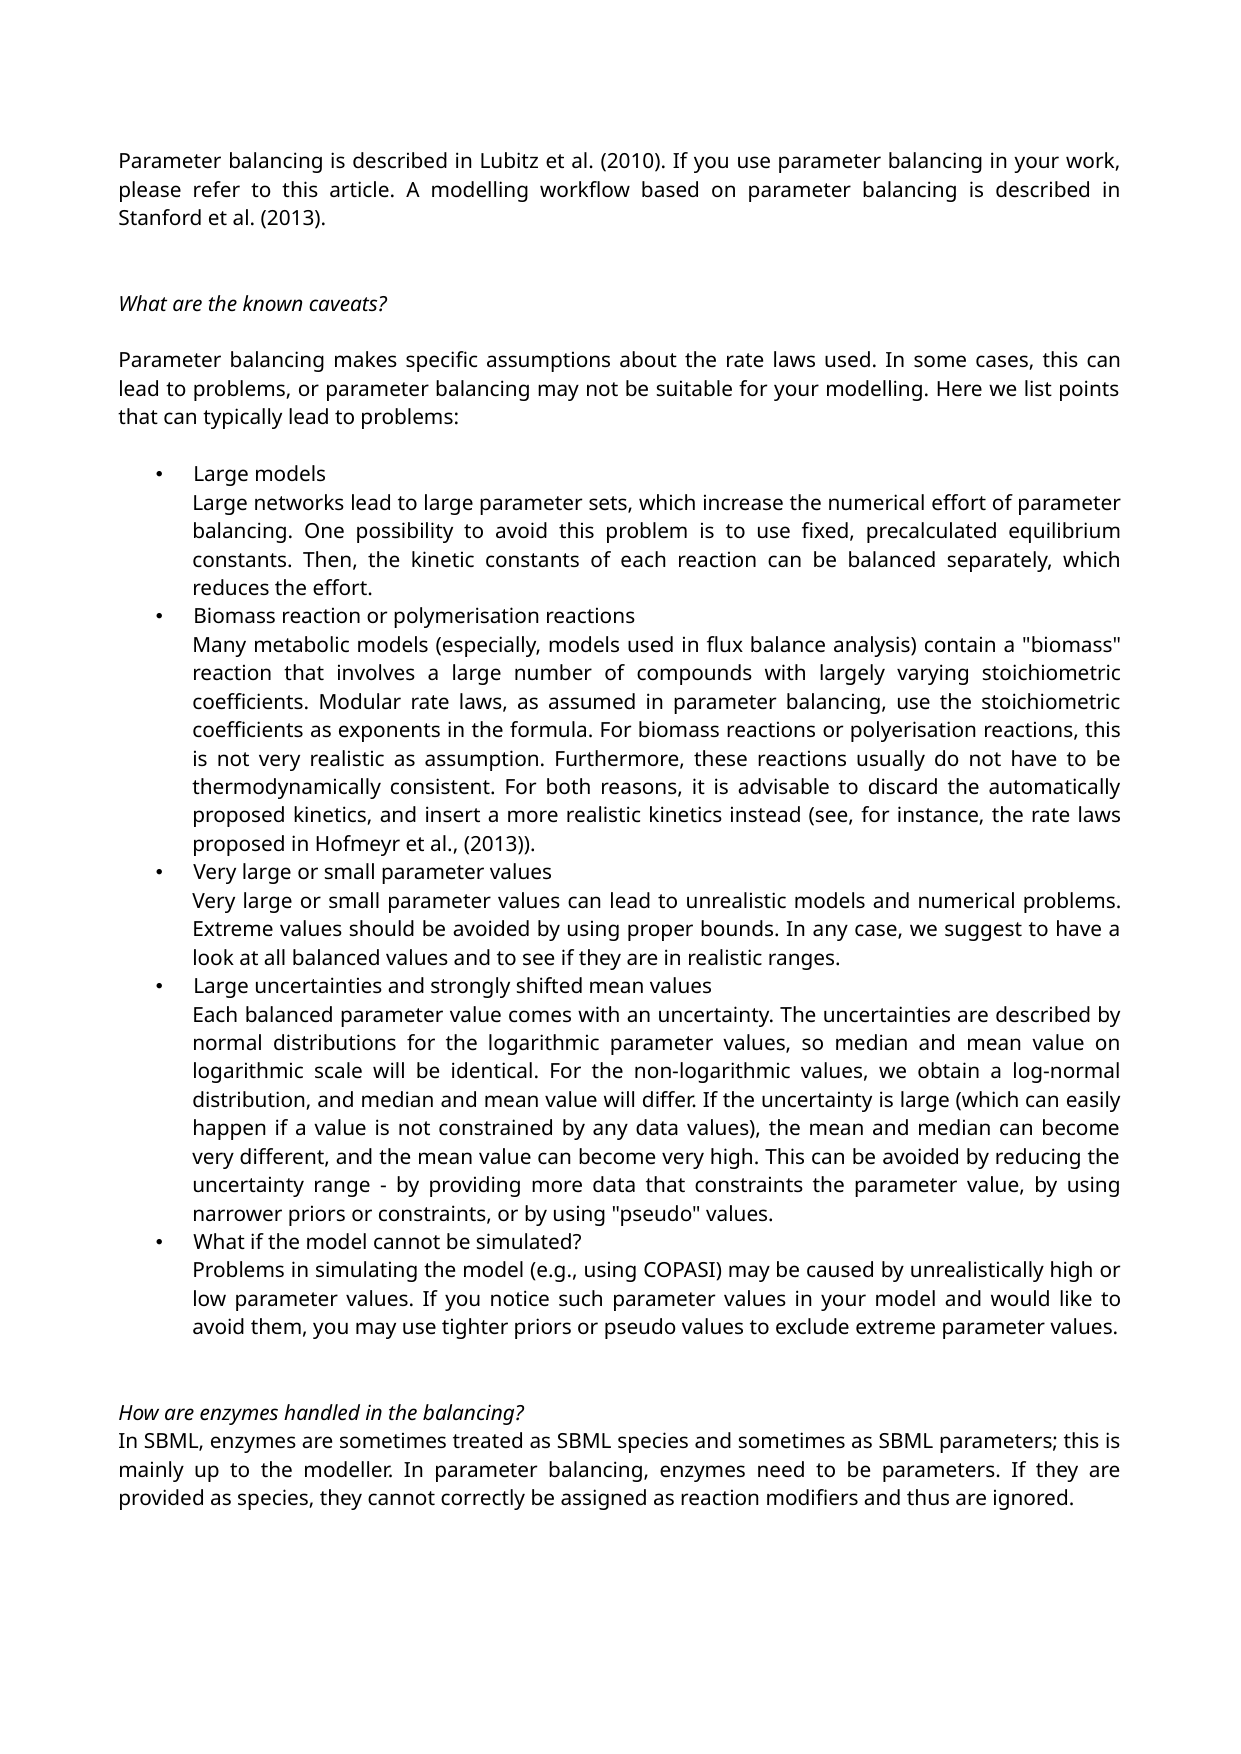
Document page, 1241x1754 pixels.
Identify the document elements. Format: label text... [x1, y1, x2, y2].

text How are enzymes handled in the balancing? [118, 1398, 1122, 1426]
text Problems in simulating the model (e.g., using COPASI) may be caused by unrealistically high or low parameter values. If you notice such parameter values in your model and would like to avoid them, you may use tighter priors or pseudo values to exclude extreme parameter values. [192, 1256, 1122, 1341]
text What are the known caveats? [118, 289, 1122, 317]
text Parameter balancing makes specific assumptions about the rate laws used. In some cases, this can lead to problems, or parameter balancing may not be suitable for your modelling. Here we list points that can typically lead to problems: [118, 346, 1122, 431]
list Very large or small parameter values [156, 857, 1122, 886]
text Very large or small parameter values can lead to unrealistic models and numerical problems. Extreme values should be avoided by using proper bounds. In any case, we suggest to have a look at all balanced values and to see if they are in realistic ranges. [192, 886, 1122, 971]
text Large networks lead to large parameter sets, which increase the numerical effort of parameter balancing. One possibility to avoid this problem is to use fixed, precalculated equilibrium constants. Then, the kinetic constants of each reaction can be balanced separately, which reduces the effort. [192, 488, 1122, 602]
text Each balanced parameter value comes with an uncertainty. The uncertainties are described by normal distributions for the logarithmic parameter values, so median and mean value on logarithmic scale will be identical. For the non-logarithmic values, we obtain a log-normal distribution, and median and mean value will differ. If the uncertainty is large (which can easily happen if a value is not constrained by any data values), the mean and median can become very different, and the mean value can become very high. This can be avoided by reducing the uncertainty range - by providing more data that constraints the parameter value, by using narrower priors or constraints, or by using "pseudo" values. [192, 1000, 1122, 1227]
text Parameter balancing is described in Lubitz et al. (2010). If you use parameter balancing in your work, please refer to this article. A modelling workflow based on parameter balancing is described in Stanford et al. (2013). [118, 147, 1122, 232]
text Many metabolic models (especially, models used in flux balance analysis) contain a "biomass" reaction that involves a large number of compounds with largely varying stoichiometric coefficients. Modular rate laws, as assumed in parameter balancing, use the stoichiometric coefficients as exponents in the formula. For biomass reactions or polyerisation reactions, this is not very realistic as assumption. Furthermore, these reactions usually do not have to be thermodynamically consistent. For both reasons, it is advisable to discard the automatically proposed kinetics, and insert a more realistic kinetics instead (see, for instance, the rate laws proposed in Hofmeyr et al., (2013)). [192, 630, 1122, 857]
list Large uncertainties and strongly shifted mean values [156, 971, 1122, 1000]
list Large models [156, 459, 1122, 488]
text In SBML, enzymes are sometimes treated as SBML species and sometimes as SBML parameters; this is mainly up to the modeller. In parameter balancing, enzymes need to be parameters. If they are provided as species, they cannot correctly be assigned as reaction modifiers and thus are ignored. [118, 1426, 1122, 1512]
list Biomass reaction or polymerisation reactions [156, 602, 1122, 630]
list What if the model cannot be simulated? [156, 1227, 1122, 1256]
